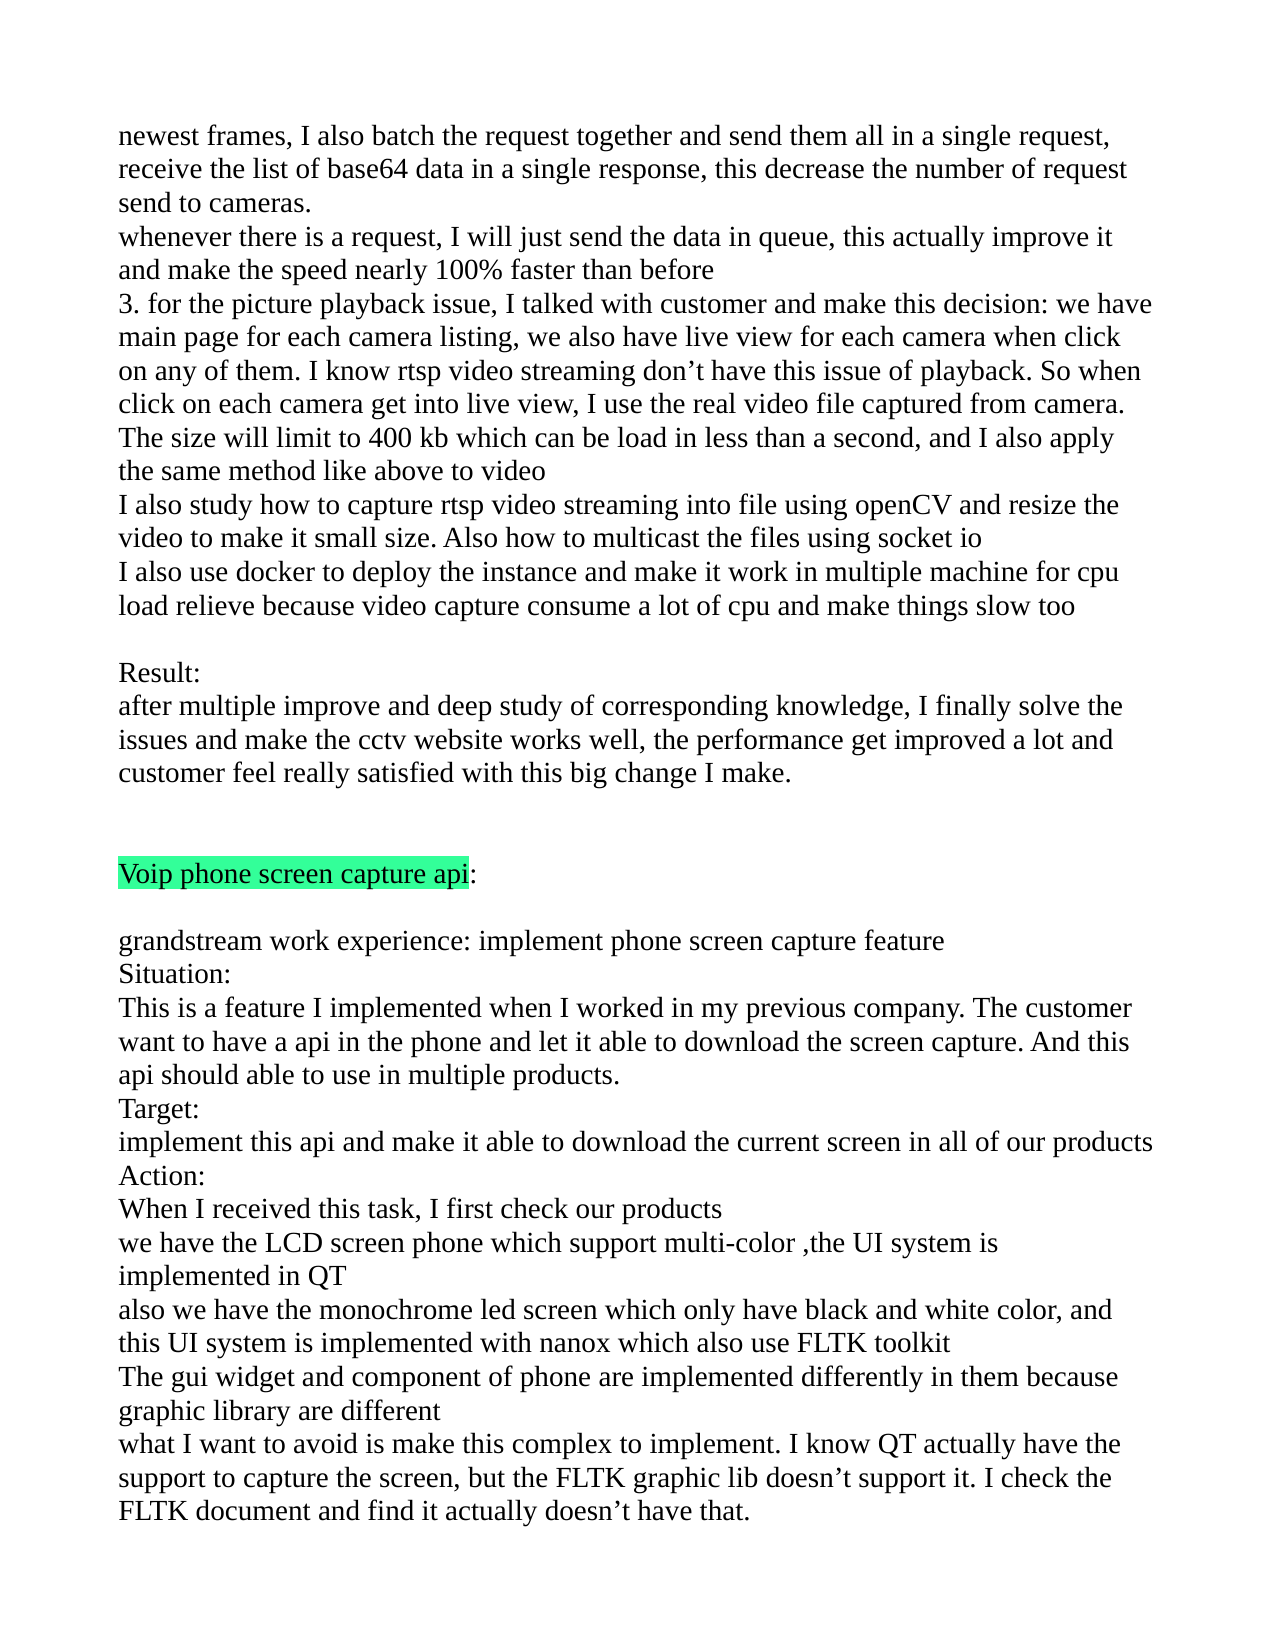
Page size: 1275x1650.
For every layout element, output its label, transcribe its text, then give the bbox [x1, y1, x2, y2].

text we have the LCD screen phone which support multi-color ,the UI system is implemented in QT [118, 1225, 1157, 1292]
text I also study how to capture rtsp video streaming into file using openCV and resize the video to make it small size. Also how to multicast the files using socket io [118, 487, 1157, 554]
text The gui widget and component of phone are implemented differently in them because graphic library are different [118, 1359, 1157, 1426]
text This is a feature I implemented when I worked in my previous company. The customer want to have a api in the phone and let it able to download the screen capture. And this api should able to use in multiple products. [118, 990, 1157, 1091]
text Target: [118, 1091, 1157, 1124]
text what I want to avoid is make this complex to implement. I know QT actually have the support to capture the screen, but the FLTK graphic lib doesn’t support it. I check the FLTK document and find it actually doesn’t have that. [118, 1426, 1157, 1527]
text implement this api and make it able to download the current screen in all of our products [118, 1124, 1157, 1158]
text When I received this task, I first check our products [118, 1191, 1157, 1225]
text after multiple improve and deep study of corresponding knowledge, I finally solve the issues and make the cctv website works well, the performance get improved a lot and customer feel really satisfied with this big change I make. [118, 688, 1157, 789]
text Situation: [118, 957, 1157, 990]
text Voip phone screen capture api: [118, 856, 1157, 889]
text grandstream work experience: implement phone screen capture feature [118, 923, 1157, 957]
text also we have the monochrome led screen which only have black and white color, and this UI system is implemented with nanox which also use FLTK toolkit [118, 1292, 1157, 1359]
text I also use docker to deploy the instance and make it work in multiple machine for cpu load relieve because video capture consume a lot of cpu and make things slow too [118, 554, 1157, 621]
text whenever there is a request, I will just send the data in queue, this actually improve it and make the speed nearly 100% faster than before [118, 219, 1157, 286]
text newest frames, I also batch the request together and send them all in a single request, receive the list of base64 data in a single response, this decrease the number of request send to cameras. [118, 118, 1157, 219]
text Result: [118, 655, 1157, 688]
text 3. for the picture playback issue, I talked with customer and make this decision: we have main page for each camera listing, we also have live view for each camera when click on any of them. I know rtsp video streaming don’t have this issue of playback. So when click on each camera get into live view, I use the real video file captured from camera. The size will limit to 400 kb which can be load in less than a second, and I also apply the same method like above to video [118, 286, 1157, 487]
text Action: [118, 1158, 1157, 1191]
